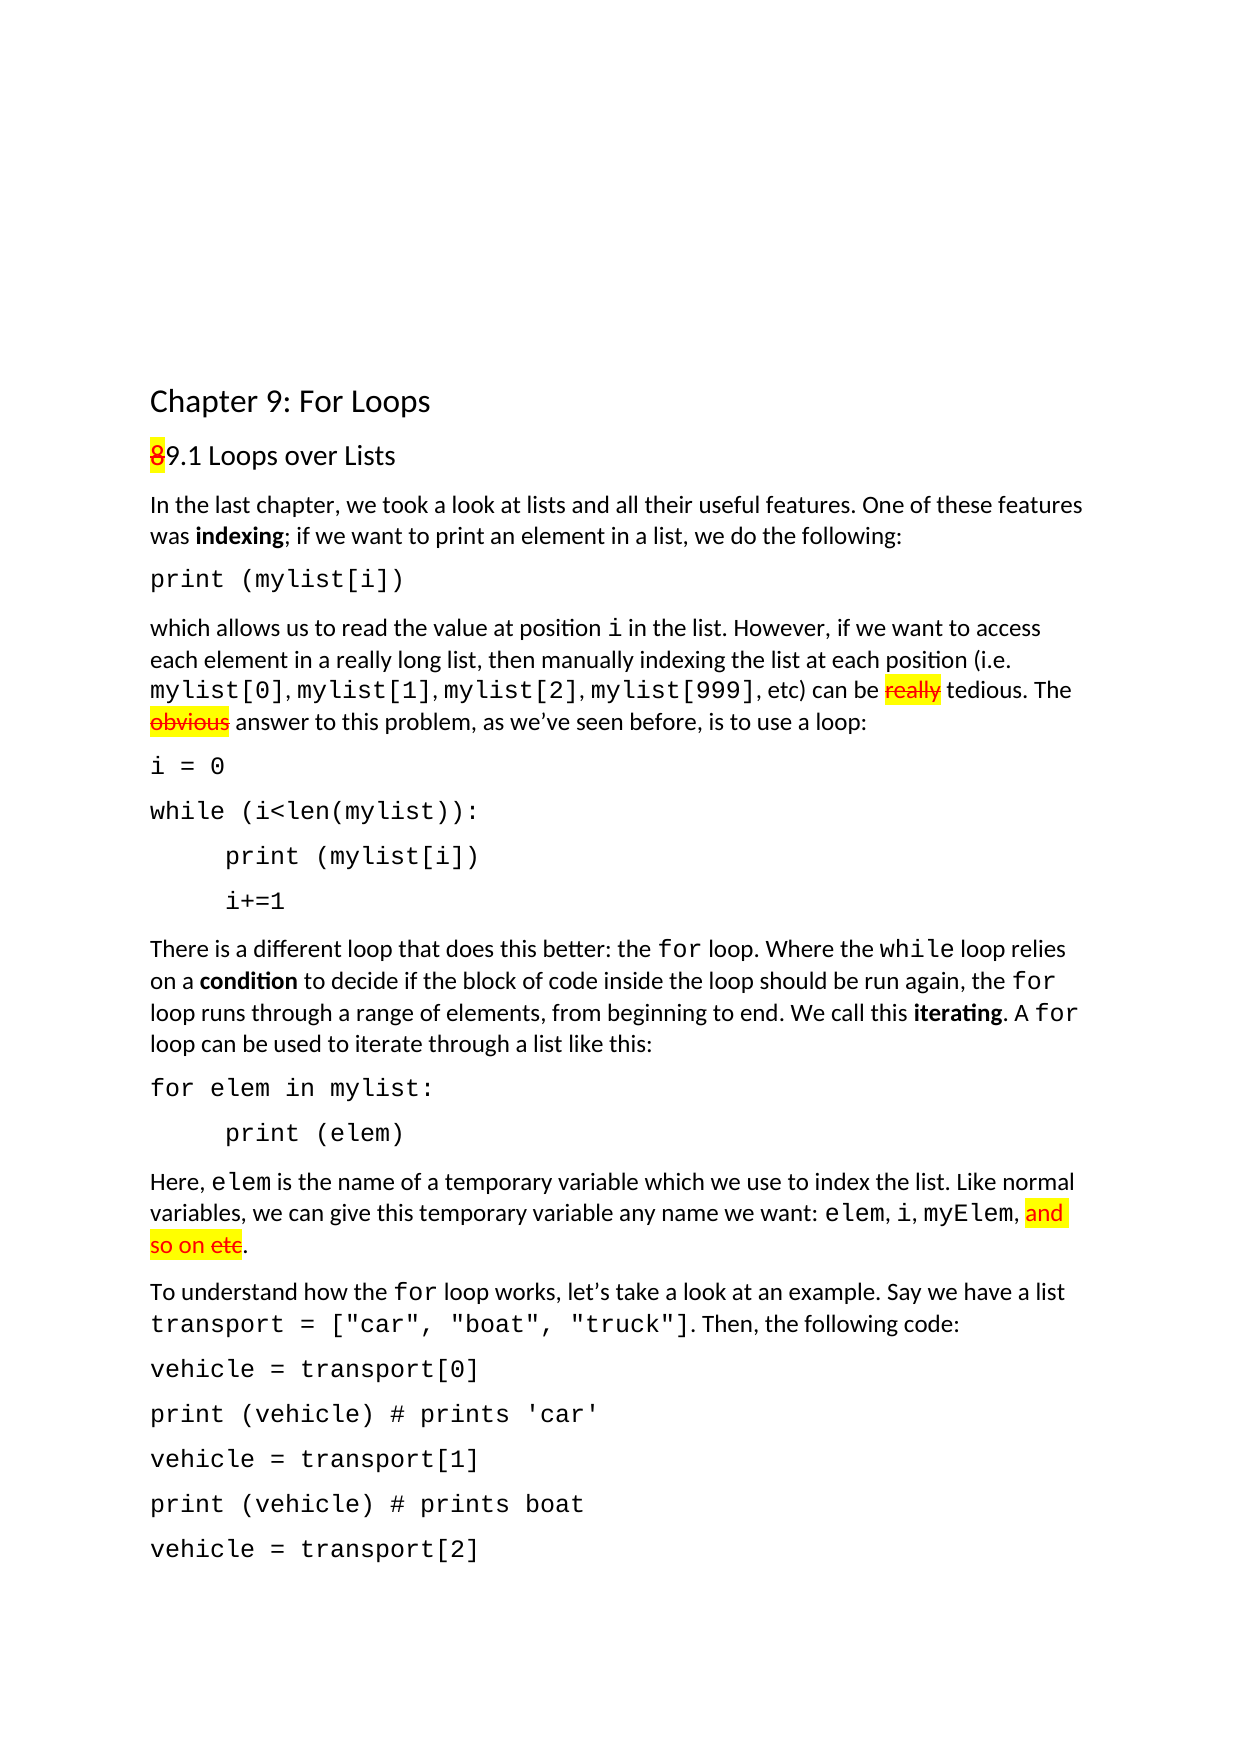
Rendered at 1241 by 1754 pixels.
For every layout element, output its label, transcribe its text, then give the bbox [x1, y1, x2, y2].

text for elem in mylist: [150, 1076, 1090, 1104]
text print (vehicle) # prints boat [150, 1492, 1090, 1520]
text vehicle = transport[1] [150, 1447, 1090, 1475]
text print (elem) [150, 1121, 1090, 1149]
text which allows us to read the value at position i in the list. However, if we want to access each element in a really long list, then manually indexing the list at each position (i.e. mylist[0], mylist[1], mylist[2], mylist[999], etc) can be really tedious. The obvious answer to this problem, as we’ve seen before, is to use a loop: [150, 612, 1090, 737]
text print (mylist[i]) [150, 567, 1090, 595]
text Chapter 9: For Loops [150, 379, 1090, 420]
text Here, elem is the name of a temporary variable which we use to index the list. Like normal variables, we can give this temporary variable any name we want: elem, i, myElem, and so on etc. [150, 1166, 1090, 1260]
text vehicle = transport[2] [150, 1537, 1090, 1565]
text 89.1 Loops over Lists [150, 437, 1090, 473]
text There is a different loop that does this better: the for loop. Where the while loop relies on a condition to decide if the block of code inside the loop should be run again, the for loop runs through a range of elements, from beginning to end. We call this iterating. A for loop can be used to iterate through a list like this: [150, 933, 1090, 1059]
text print (vehicle) # prints 'car' [150, 1402, 1090, 1430]
text while (i<len(mylist)): [150, 798, 1090, 827]
text vehicle = transport[0] [150, 1357, 1090, 1385]
text i = 0 [150, 753, 1090, 782]
text i+=1 [150, 888, 1090, 917]
text print (mylist[i]) [150, 843, 1090, 872]
text To understand how the for loop works, let’s take a look at an example. Say we have a list transport = ["car", "boat", "truck"]. Then, the following code: [150, 1276, 1090, 1340]
text In the last chapter, we took a look at lists and all their useful features. One of these features was indexing; if we want to print an element in a list, we do the following: [150, 489, 1090, 550]
